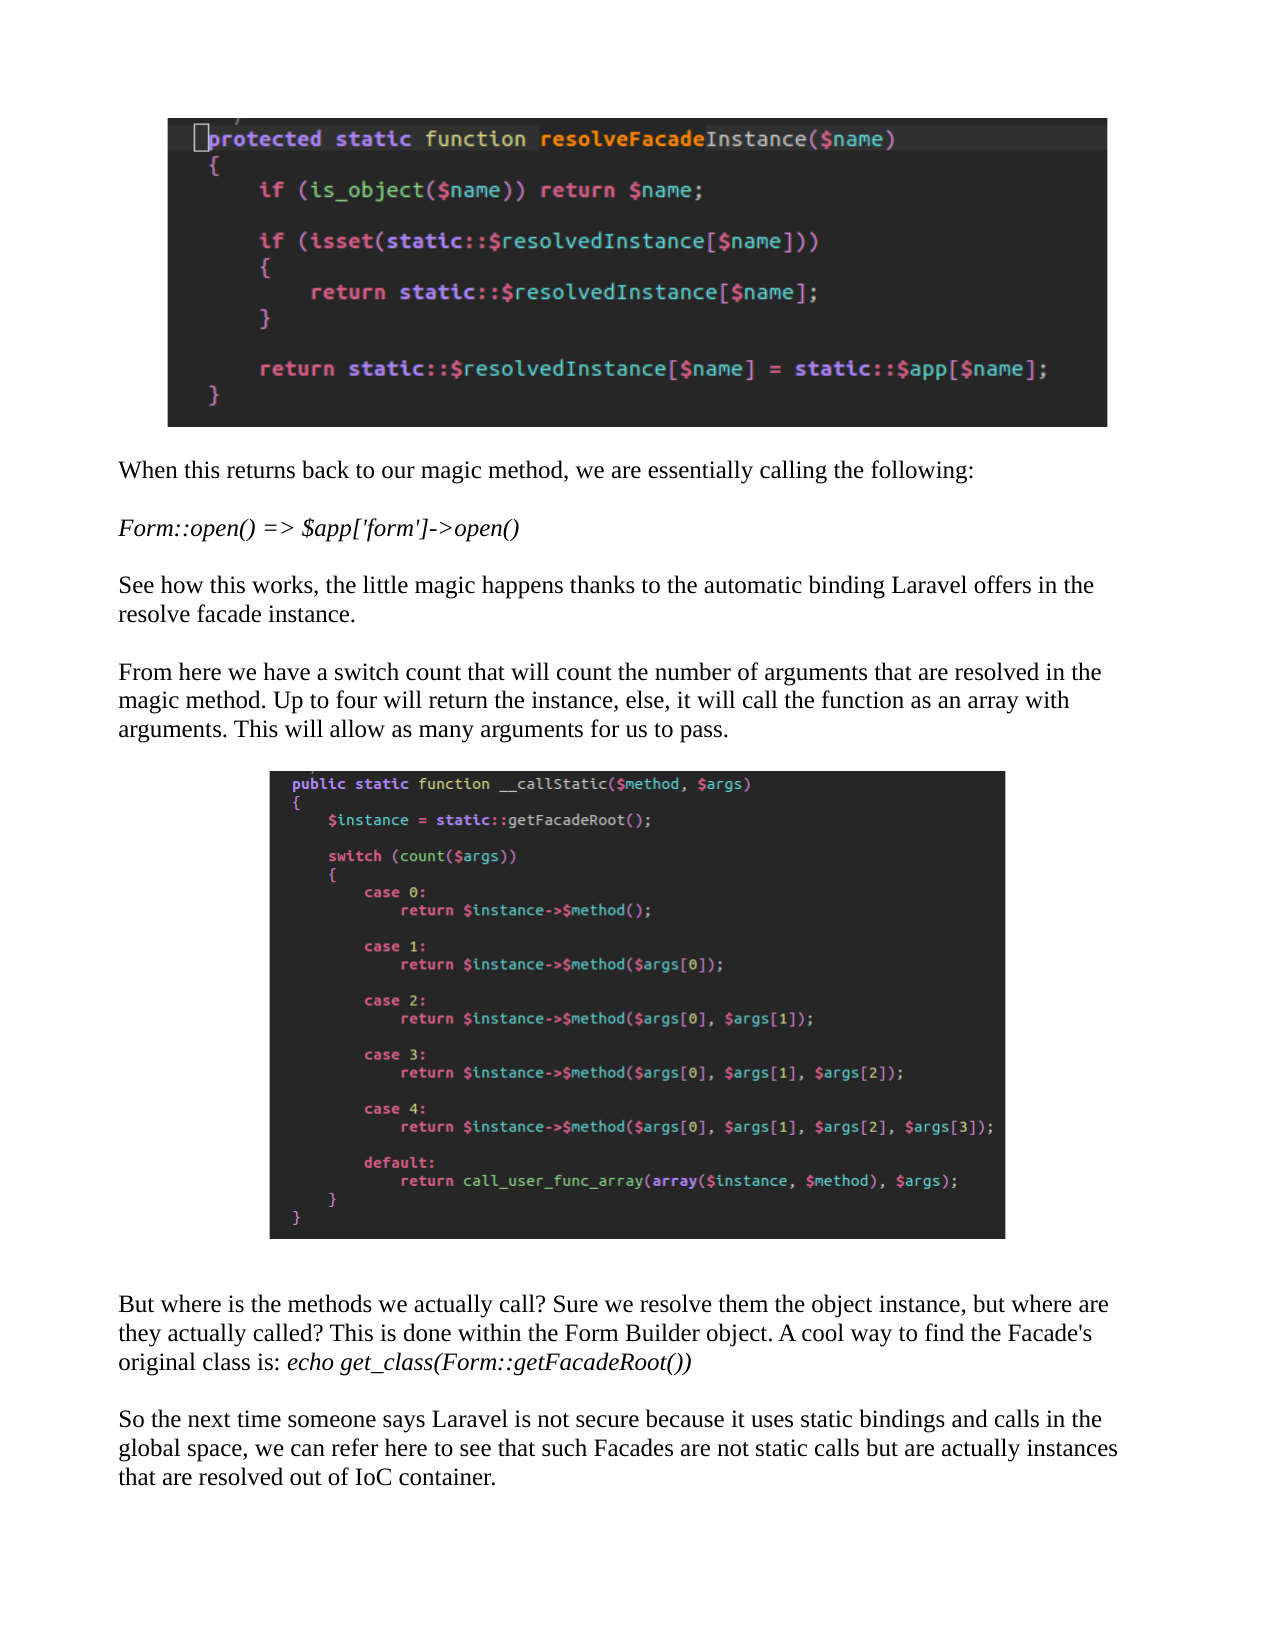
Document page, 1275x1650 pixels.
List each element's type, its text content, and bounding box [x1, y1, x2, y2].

text From here we have a switch count that will count the number of arguments that are resolved in the magic method. Up to four will return the instance, else, it will call the function as an array with arguments. This will allow as many arguments for us to pass. [118, 657, 1157, 743]
text But where is the methods we actually call? Sure we resolve them the object instance, but where are they actually called? This is done within the Form Builder object. A cool way to find the Facade's original class is: echo get_class(Form::getFacadeRoot()) [118, 1289, 1157, 1375]
text When this returns back to our magic method, we are essentially calling the following: [118, 455, 1157, 484]
picture [167, 118, 1108, 427]
picture [269, 771, 1006, 1239]
text See how this works, the little magic happens thanks to the automatic binding Laravel offers in the resolve facade instance. [118, 570, 1157, 628]
text Form::open() => $app['form']->open() [118, 513, 1157, 542]
text So the next time someone says Laravel is not secure because it uses static bindings and calls in the global space, we can refer here to see that such Facades are not static calls but are actually instances that are resolved out of IoC container. [118, 1404, 1157, 1490]
